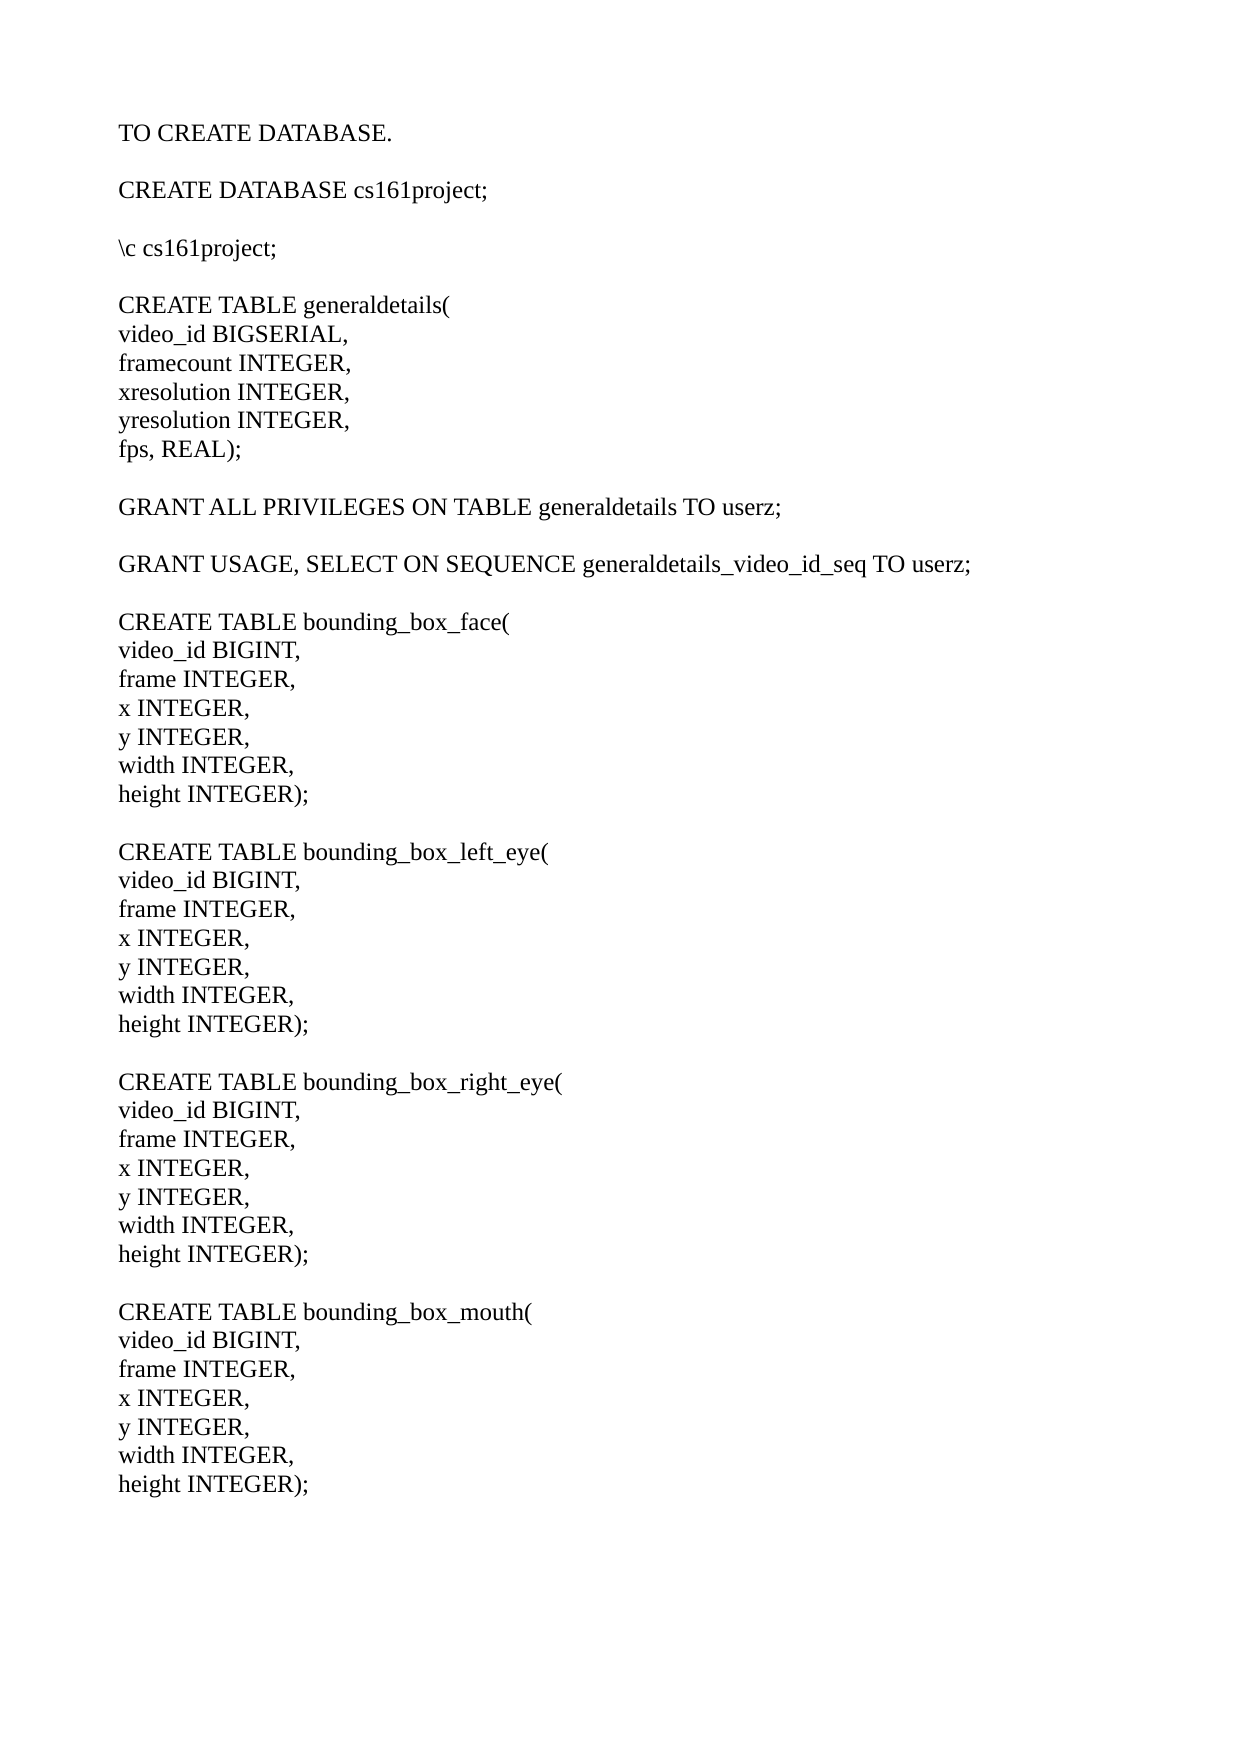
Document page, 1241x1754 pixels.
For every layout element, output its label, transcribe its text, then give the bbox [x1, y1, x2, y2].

text width INTEGER, [118, 1211, 1122, 1239]
text CREATE TABLE bounding_box_right_eye( [118, 1067, 1122, 1096]
text video_id BIGINT, [118, 1096, 1122, 1124]
text CREATE TABLE bounding_box_mouth( [118, 1297, 1122, 1326]
text height INTEGER); [118, 1239, 1122, 1268]
text TO CREATE DATABASE. [118, 118, 1122, 147]
text x INTEGER, [118, 693, 1122, 722]
text x INTEGER, [118, 1383, 1122, 1412]
text frame INTEGER, [118, 1124, 1122, 1153]
text y INTEGER, [118, 952, 1122, 981]
text y INTEGER, [118, 1412, 1122, 1441]
text \c cs161project; [118, 233, 1122, 262]
text frame INTEGER, [118, 894, 1122, 923]
text video_id BIGINT, [118, 636, 1122, 664]
text CREATE DATABASE cs161project; [118, 176, 1122, 204]
text width INTEGER, [118, 1441, 1122, 1469]
text xresolution INTEGER, [118, 377, 1122, 406]
text width INTEGER, [118, 981, 1122, 1009]
text y INTEGER, [118, 722, 1122, 751]
text yresolution INTEGER, [118, 406, 1122, 434]
text width INTEGER, [118, 751, 1122, 779]
text video_id BIGINT, [118, 866, 1122, 894]
text framecount INTEGER, [118, 348, 1122, 377]
text CREATE TABLE bounding_box_face( [118, 607, 1122, 636]
text y INTEGER, [118, 1182, 1122, 1211]
text CREATE TABLE bounding_box_left_eye( [118, 837, 1122, 866]
text GRANT USAGE, SELECT ON SEQUENCE generaldetails_video_id_seq TO userz; [118, 549, 1122, 578]
text video_id BIGSERIAL, [118, 319, 1122, 348]
text x INTEGER, [118, 1153, 1122, 1182]
text height INTEGER); [118, 1469, 1122, 1498]
text CREATE TABLE generaldetails( [118, 291, 1122, 319]
text height INTEGER); [118, 1009, 1122, 1038]
text frame INTEGER, [118, 664, 1122, 693]
text x INTEGER, [118, 923, 1122, 952]
text height INTEGER); [118, 779, 1122, 808]
text video_id BIGINT, [118, 1326, 1122, 1354]
text frame INTEGER, [118, 1354, 1122, 1383]
text fps, REAL); [118, 434, 1122, 463]
text GRANT ALL PRIVILEGES ON TABLE generaldetails TO userz; [118, 492, 1122, 521]
